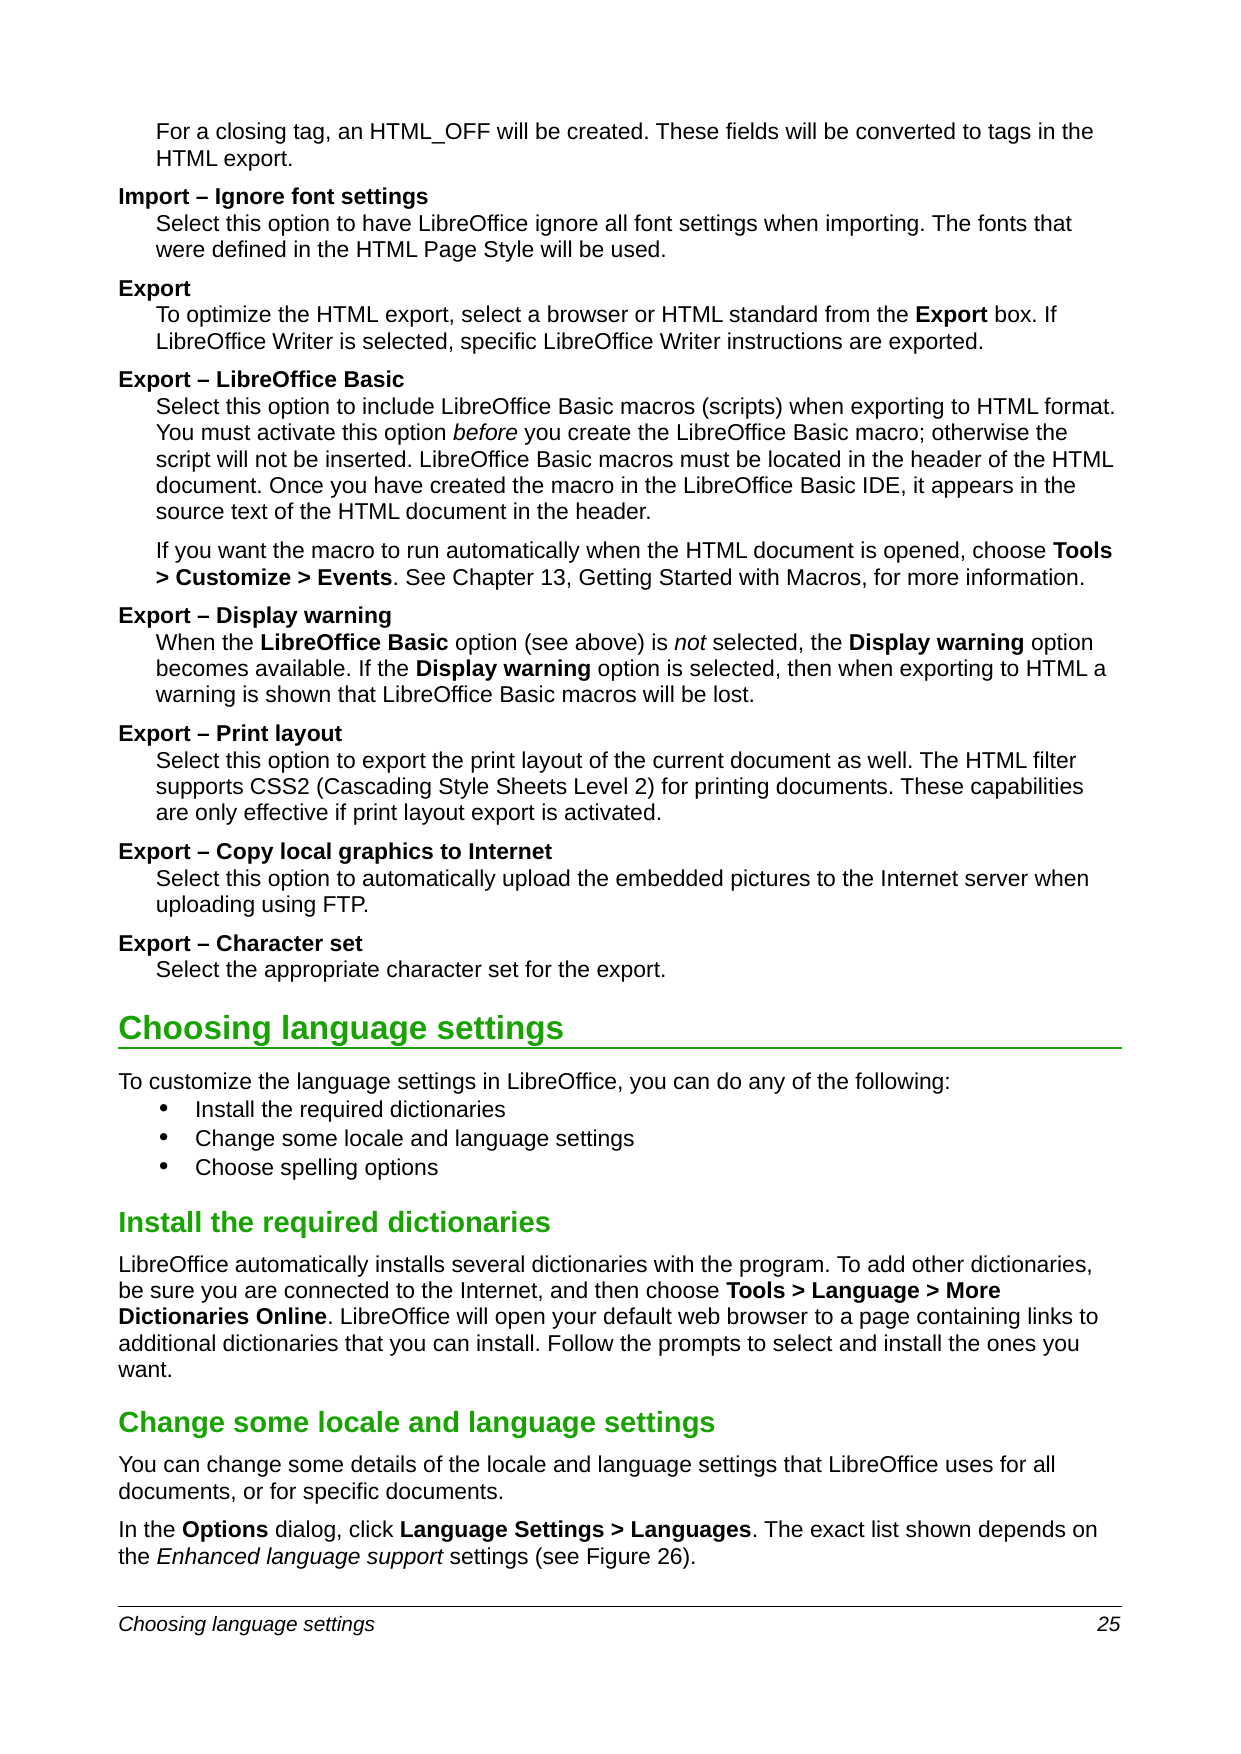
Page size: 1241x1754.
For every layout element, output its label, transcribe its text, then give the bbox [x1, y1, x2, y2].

subtitle Choosing language settings [118, 1008, 1122, 1047]
text Export – Display warning [118, 602, 1122, 629]
subtitle Install the required dictionaries [118, 1204, 1122, 1238]
list To customize the language settings in LibreOffice, you can do any of the following: [118, 1068, 1122, 1094]
text LibreOffice automatically installs several dictionaries with the program. To add other dictionaries, be sure you are connected to the Internet, and then choose Tools > Language > More Dictionaries Online. LibreOffice will open your default web browser to a page containing links to additional dictionaries that you can install. Follow the prompts to select and install the ones you want. [118, 1251, 1122, 1382]
text Export – Copy local graphics to Internet [118, 838, 1122, 864]
text Import – Ignore font settings [118, 183, 1122, 210]
subtitle Change some locale and language settings [118, 1405, 1122, 1439]
text Select this option to export the print layout of the current document as well. The HTML filter supports CSS2 (Cascading Style Sheets Level 2) for printing documents. These capabilities are only effective if print layout export is activated. [156, 747, 1122, 826]
list Choose spelling options [156, 1152, 1122, 1182]
list Install the required dictionaries [156, 1094, 1122, 1123]
text Export – LibreOffice Basic [118, 366, 1122, 393]
text Select the appropriate character set for the export. [156, 956, 1122, 982]
text Select this option to automatically upload the embedded pictures to the Internet server when uploading using FTP. [156, 864, 1122, 917]
text Export [118, 275, 1122, 301]
text For a closing tag, an HTML_OFF will be created. These fields will be converted to tags in the HTML export. [156, 118, 1122, 171]
text To optimize the HTML export, select a browser or HTML standard from the Export box. If LibreOffice Writer is selected, specific LibreOffice Writer instructions are exported. [156, 301, 1122, 354]
text Select this option to have LibreOffice ignore all font settings when importing. The fonts that were defined in the HTML Page Style will be used. [156, 210, 1122, 262]
text When the LibreOffice Basic option (see above) is not selected, the Display warning option becomes available. If the Display warning option is selected, then when exporting to HTML a warning is shown that LibreOffice Basic macros will be lost. [156, 629, 1122, 708]
text Export – Character set [118, 930, 1122, 956]
text In the Options dialog, click Language Settings > Languages. The exact list shown depends on the Enhanced language support settings (see Figure 26). [118, 1516, 1122, 1569]
text If you want the macro to run automatically when the HTML document is opened, choose Tools > Customize > Events. See Chapter 13, Getting Started with Macros, for more information. [156, 537, 1122, 590]
text You can change some details of the locale and language settings that LibreOffice uses for all documents, or for specific documents. [118, 1451, 1122, 1504]
list Change some locale and language settings [156, 1123, 1122, 1152]
text Export – Print layout [118, 720, 1122, 747]
text Select this option to include LibreOffice Basic macros (scripts) when exporting to HTML format. You must activate this option before you create the LibreOffice Basic macro; otherwise the script will not be inserted. LibreOffice Basic macros must be located in the header of the HTML document. Once you have created the macro in the LibreOffice Basic IDE, it appears in the source text of the HTML document in the header. [156, 393, 1122, 524]
